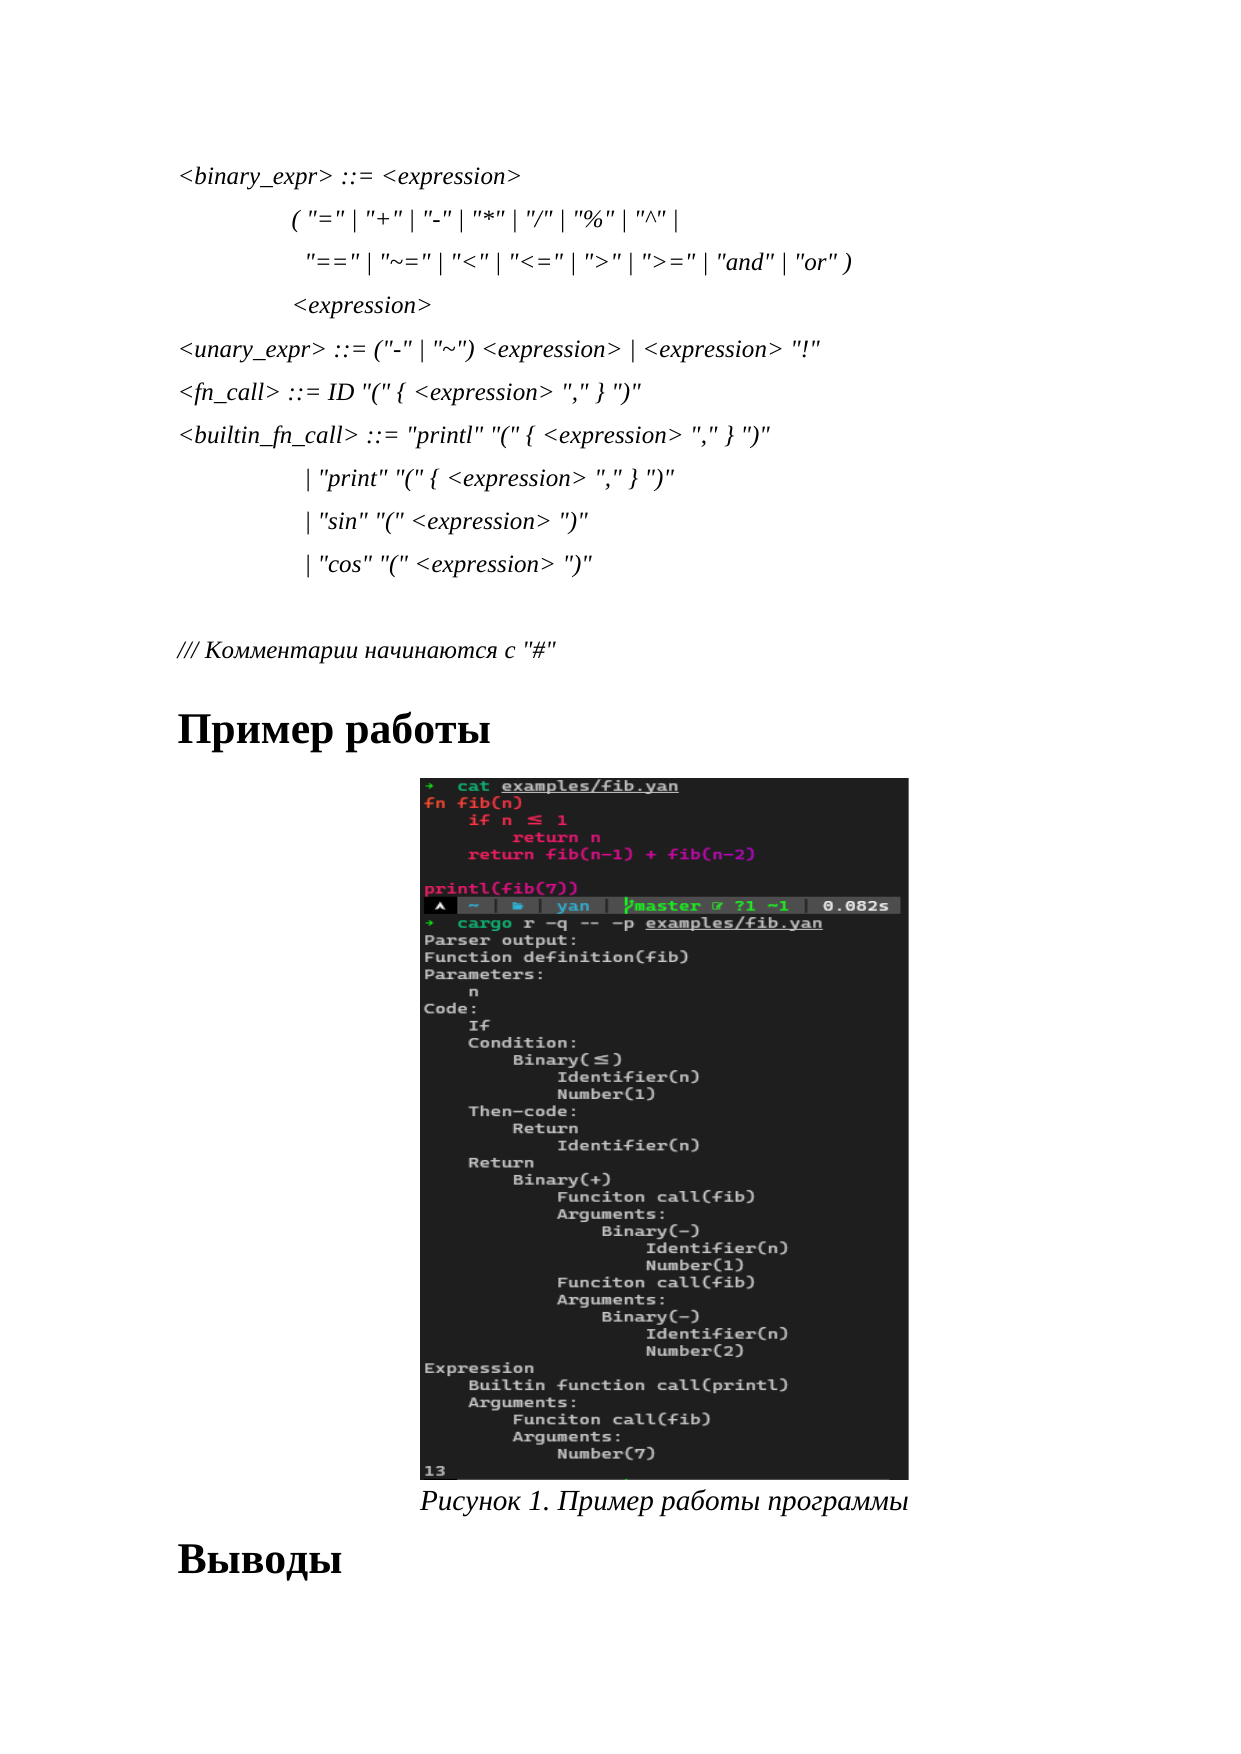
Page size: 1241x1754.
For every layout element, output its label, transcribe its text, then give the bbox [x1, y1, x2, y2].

text /// Комментарии начинаются с "#" [177, 636, 1152, 664]
text Выводы [177, 1533, 1152, 1583]
text <binary_expr> ::= <expression> [177, 161, 1152, 190]
text Пример работы [177, 703, 1152, 753]
text ( "=" | "+" | "-" | "*" | "/" | "%" | "^" | [177, 204, 1152, 233]
text <unary_expr> ::= ("-" | "~") <expression> | <expression> "!" [177, 334, 1152, 362]
text <expression> [177, 291, 1152, 319]
text "==" | "~=" | "<" | "<=" | ">" | ">=" | "and" | "or" ) [177, 247, 1152, 276]
picture [420, 778, 909, 1480]
text <builtin_fn_call> ::= "printl" "(" { <expression> "," } ")" [177, 420, 1152, 449]
text | "print" "(" { <expression> "," } ")" [177, 463, 1152, 492]
text Рисунок 1. Пример работы программы [177, 1483, 1152, 1516]
text | "sin" "(" <expression> ")" [177, 506, 1152, 535]
text | "cos" "(" <expression> ")" [177, 549, 1152, 578]
text <fn_call> ::= ID "(" { <expression> "," } ")" [177, 377, 1152, 406]
